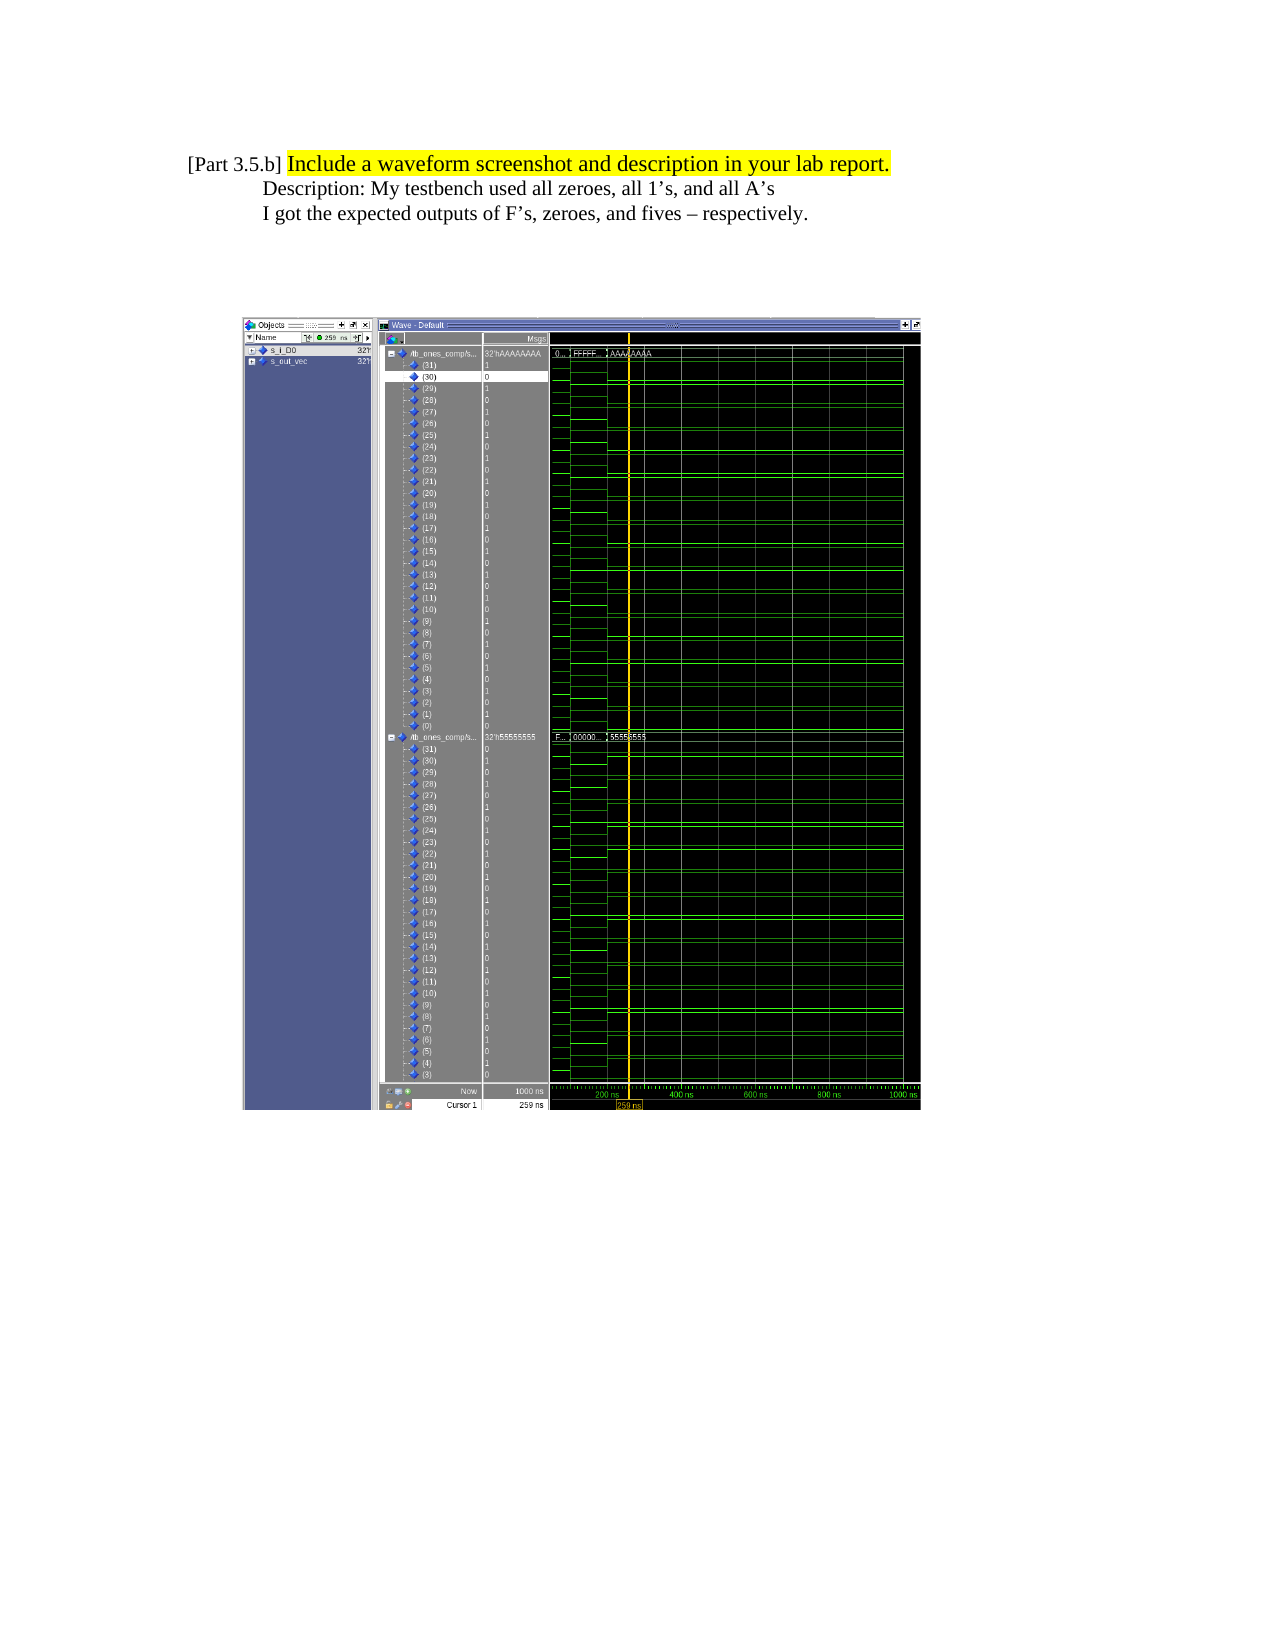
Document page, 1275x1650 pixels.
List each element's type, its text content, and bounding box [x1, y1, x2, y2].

list Description: My testbench used all zeroes, all 1’s, and all A’s [262, 176, 1087, 200]
list I got the expected outputs of F’s, zeroes, and fives – respectively. [262, 200, 1087, 224]
picture [241, 317, 921, 1110]
text [Part 3.5.b] Include a waveform screenshot and description in your lab report. [187, 150, 1087, 176]
